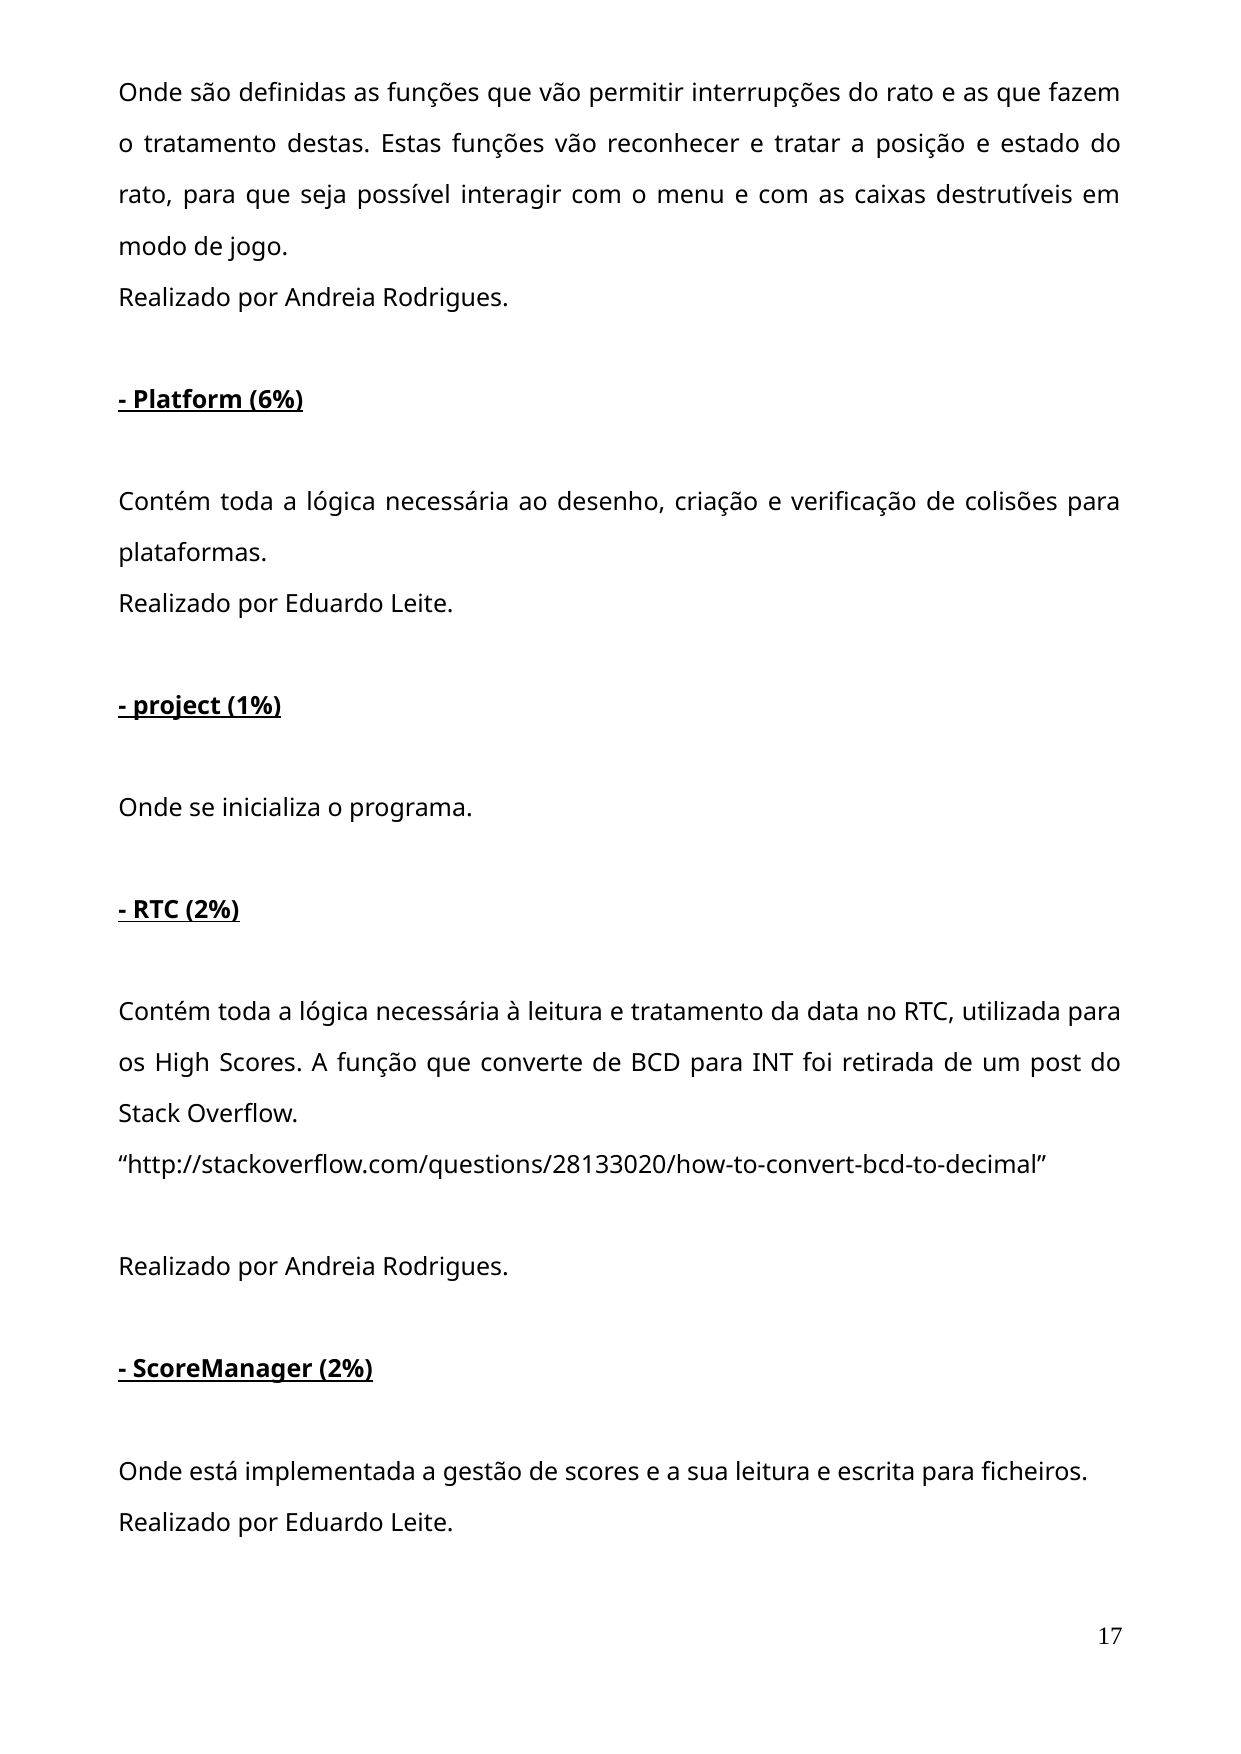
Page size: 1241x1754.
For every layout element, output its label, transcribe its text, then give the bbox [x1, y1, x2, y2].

text Contém toda a lógica necessária à leitura e tratamento da data no RTC, utilizada para os High Scores. A função que converte de BCD para INT foi retirada de um post do Stack Overflow. [118, 994, 1122, 1130]
text - ScoreManager (2%) [118, 1351, 1122, 1385]
text Contém toda a lógica necessária ao desenho, criação e verificação de colisões para plataformas. [118, 483, 1122, 568]
text Realizado por Eduardo Leite. [118, 1504, 1122, 1538]
text - Platform (6%) [118, 381, 1122, 415]
text - RTC (2%) [118, 892, 1122, 926]
text Realizado por Andreia Rodrigues. [118, 279, 1122, 313]
text Onde se inicializa o programa. [118, 789, 1122, 824]
text Realizado por Eduardo Leite. [118, 585, 1122, 619]
text Realizado por Andreia Rodrigues. [118, 1249, 1122, 1283]
text “http://stackoverflow.com/questions/28133020/how-to-convert-bcd-to-decimal” [118, 1147, 1122, 1181]
text Onde está implementada a gestão de scores e a sua leitura e escrita para ficheiros. [118, 1453, 1122, 1487]
text Onde são definidas as funções que vão permitir interrupções do rato e as que fazem o tratamento destas. Estas funções vão reconhecer e tratar a posição e estado do rato, para que seja possível interagir com o menu e com as caixas destrutíveis em modo de jogo. [118, 75, 1122, 262]
text - project (1%) [118, 687, 1122, 722]
